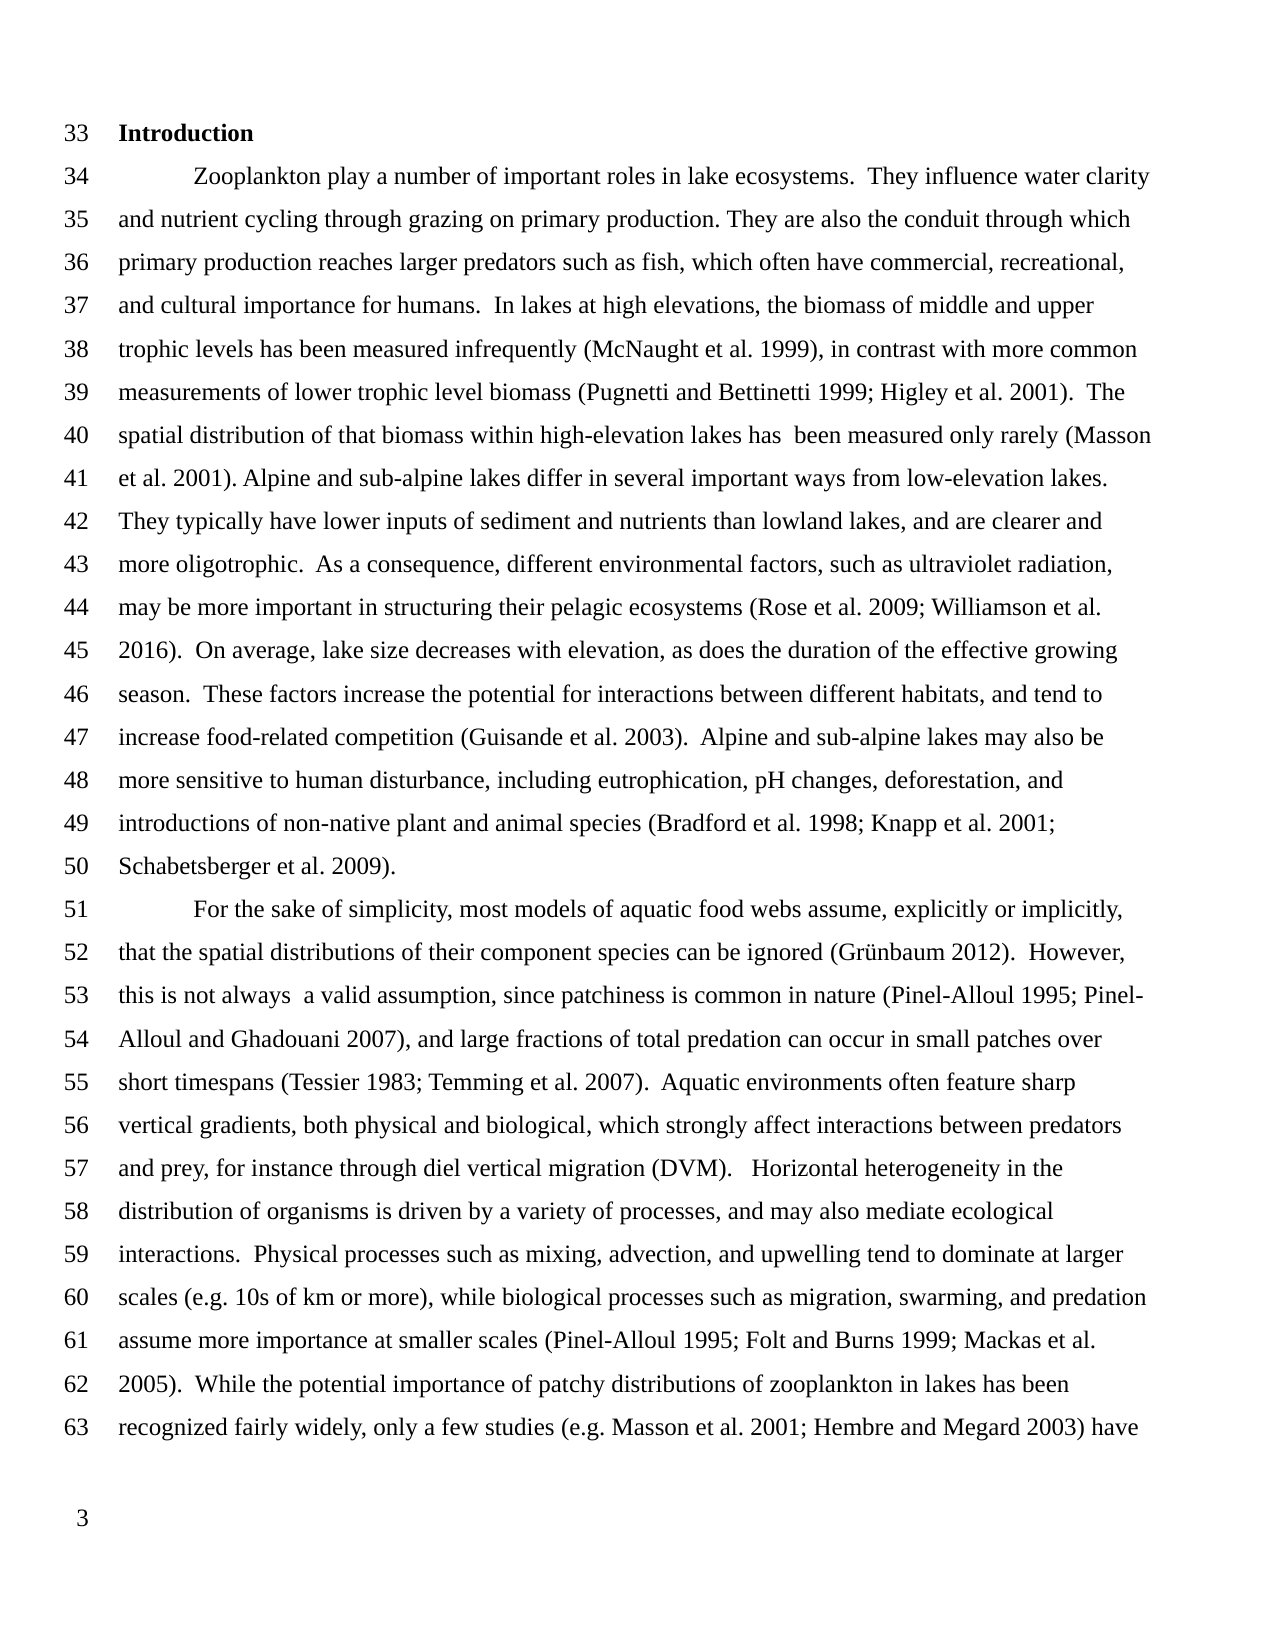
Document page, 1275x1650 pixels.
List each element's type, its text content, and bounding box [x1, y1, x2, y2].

text Zooplankton play a number of important roles in lake ecosystems. They influence water clarity and nutrient cycling through grazing on primary production. They are also the conduit through which primary production reaches larger predators such as fish, which often have commercial, recreational, and cultural importance for humans. In lakes at high elevations, the biomass of middle and upper trophic levels has been measured infrequently (McNaught et al. 1999)⁠, in contrast with more common measurements of lower trophic level biomass (Pugnetti and Bettinetti 1999; Higley et al. 2001)⁠. The spatial distribution of that biomass within high-elevation lakes has been measured only rarely (Masson et al. 2001)⁠. Alpine and sub-alpine lakes differ in several important ways from low-elevation lakes. They typically have lower inputs of sediment and nutrients than lowland lakes, and are clearer and more oligotrophic. As a consequence, different environmental factors, such as ultraviolet radiation, may be more important in structuring their pelagic ecosystems (Rose et al. 2009; Williamson et al. 2016)⁠. On average, lake size decreases with elevation, as does the duration of the effective growing season. These factors increase the potential for interactions between different habitats, and tend to increase food-related competition (Guisande et al. 2003)⁠. Alpine and sub-alpine lakes may also be more sensitive to human disturbance, including eutrophication, pH changes, deforestation, and introductions of non-native plant and animal species (Bradford et al. 1998; Knapp et al. 2001; Schabetsberger et al. 2009)⁠. [118, 161, 1157, 880]
text Introduction [118, 118, 1157, 147]
text For the sake of simplicity, most models of aquatic food webs assume, explicitly or implicitly, that the spatial distributions of their component species can be ignored (Grünbaum 2012)⁠. However, this is not always a valid assumption, since patchiness is common in nature (Pinel-Alloul 1995; Pinel-Alloul and Ghadouani 2007)⁠, and large fractions of total predation can occur in small patches over short timespans (Tessier 1983; Temming et al. 2007)⁠. Aquatic environments often feature sharp vertical gradients, both physical and biological, which strongly affect interactions between predators and prey, for instance through diel vertical migration (DVM). Horizontal heterogeneity in the distribution of organisms is driven by a variety of processes, and may also mediate ecological interactions. Physical processes such as mixing, advection, and upwelling tend to dominate at larger scales (e.g. 10s of km or more), while biological processes such as migration, swarming, and predation assume more importance at smaller scales (Pinel-Alloul 1995; Folt and Burns 1999; Mackas et al. 2005)⁠. While the potential importance of patchy distributions of zooplankton in lakes has been recognized fairly widely, only a few studies (e.g. Masson et al. 2001; Hembre and Megard 2003)⁠ have [118, 894, 1157, 1441]
